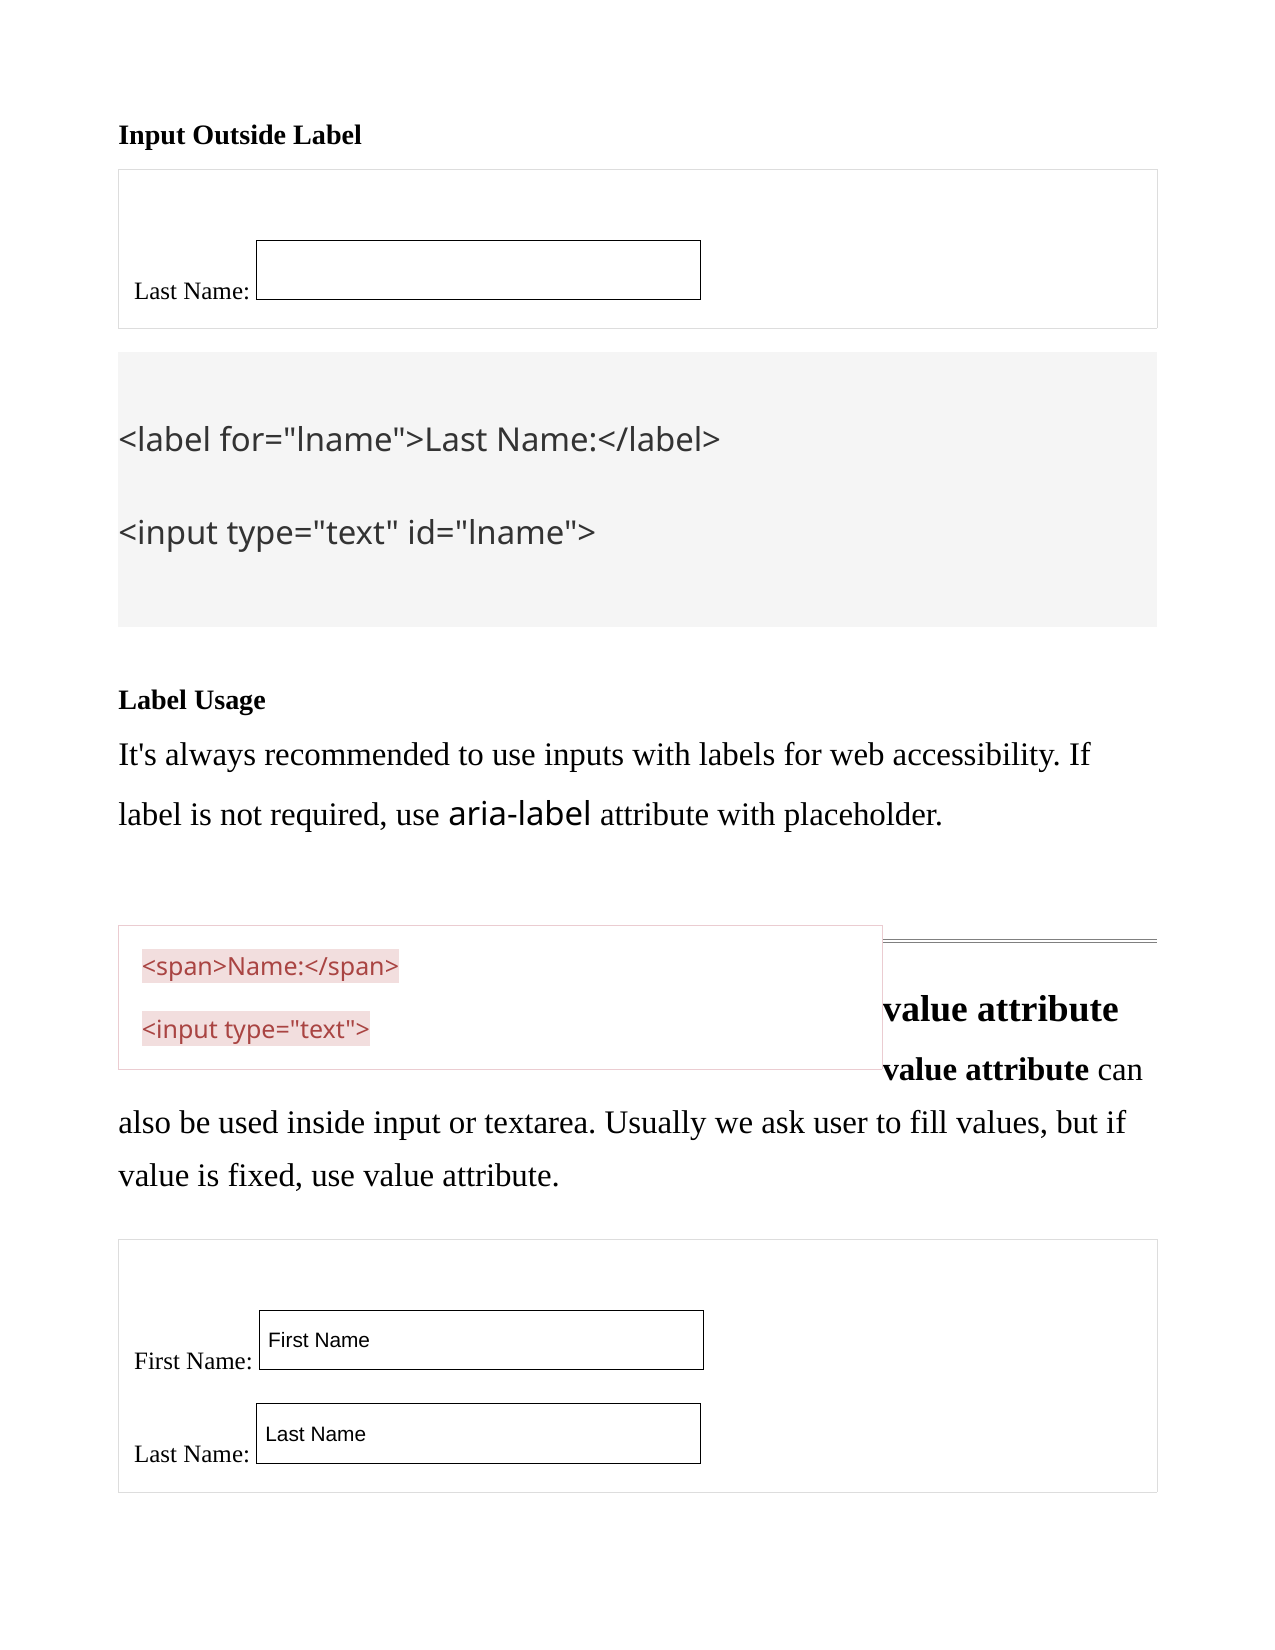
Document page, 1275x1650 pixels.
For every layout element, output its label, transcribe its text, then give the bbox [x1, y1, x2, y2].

text <label for="lname">Last Name:</label> [118, 416, 1157, 461]
subtitle value attribute [883, 987, 1157, 1030]
subtitle Input Outside Label [118, 118, 1157, 151]
subtitle Label Usage [118, 683, 1157, 716]
text <input type="text" id="lname"> [118, 510, 1157, 554]
text Last Name: [119, 170, 1157, 328]
text value attribute can also be used inside input or textarea. Usually we ask user to fill values, but if value is fixed, use value attribute. [118, 1050, 1157, 1193]
text It's always recommended to use inputs with labels for web accessibility. If label is not required, use aria-label attribute with placeholder. [118, 734, 1157, 835]
text <span>Name:</span> <input type="text"> [119, 926, 882, 1069]
text First Name: Last Name: [119, 1240, 1157, 1492]
